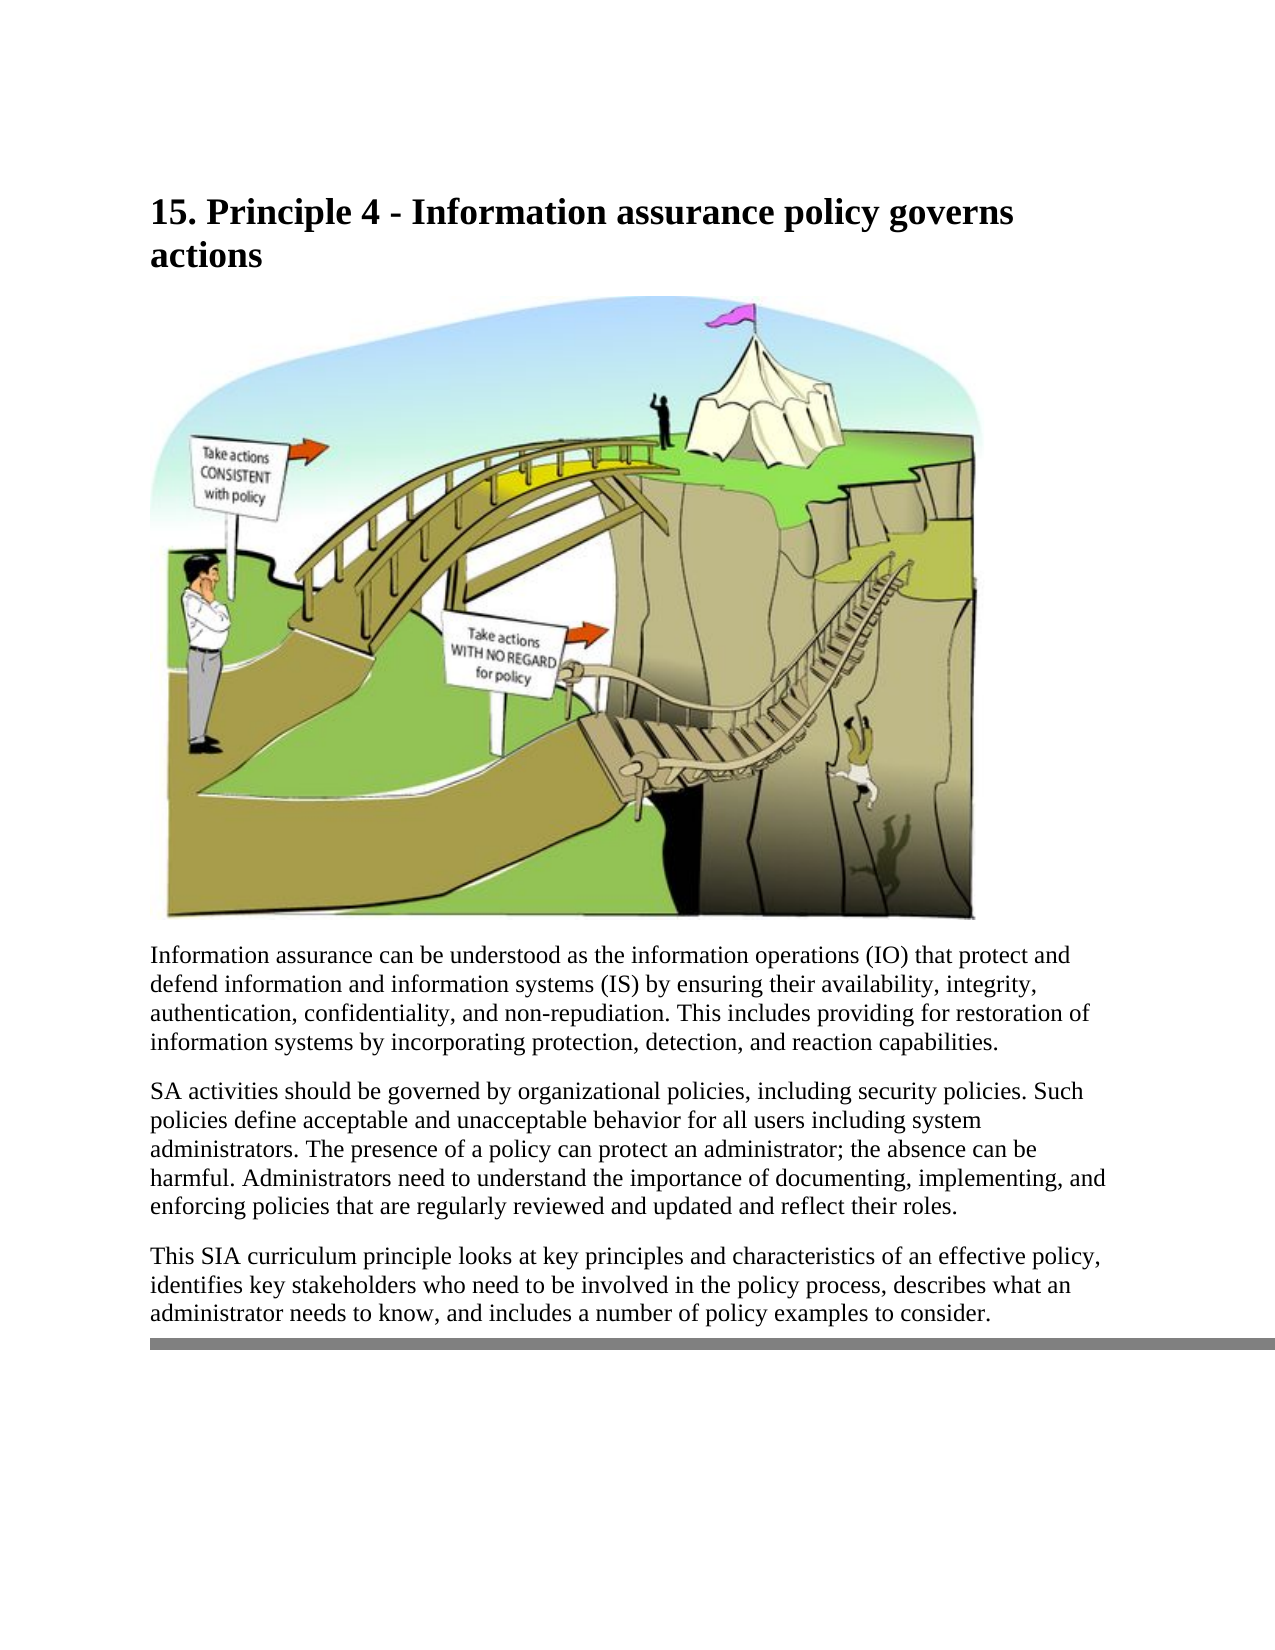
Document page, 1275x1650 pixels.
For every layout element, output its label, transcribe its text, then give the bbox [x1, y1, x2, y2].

text This SIA curriculum principle looks at key principles and characteristics of an effective policy, identifies key stakeholders who need to be involved in the policy process, describes what an administrator needs to know, and includes a number of policy examples to consider. [150, 1241, 1125, 1327]
subtitle 15. Principle 4 - Information assurance policy governs actions [150, 189, 1125, 275]
text Information assurance can be understood as the information operations (IO) that protect and defend information and information systems (IS) by ensuring their availability, integrity, authentication, confidentiality, and non-repudiation. This includes providing for restoration of information systems by incorporating protection, detection, and reaction capabilities. [150, 941, 1125, 1056]
text SA activities should be governed by organizational policies, including security policies. Such policies define acceptable and unacceptable behavior for all users including system administrators. The presence of a policy can protect an administrator; the absence can be harmful. Administrators need to understand the importance of documenting, implementing, and enforcing policies that are regularly reviewed and updated and reflect their roles. [150, 1076, 1125, 1220]
